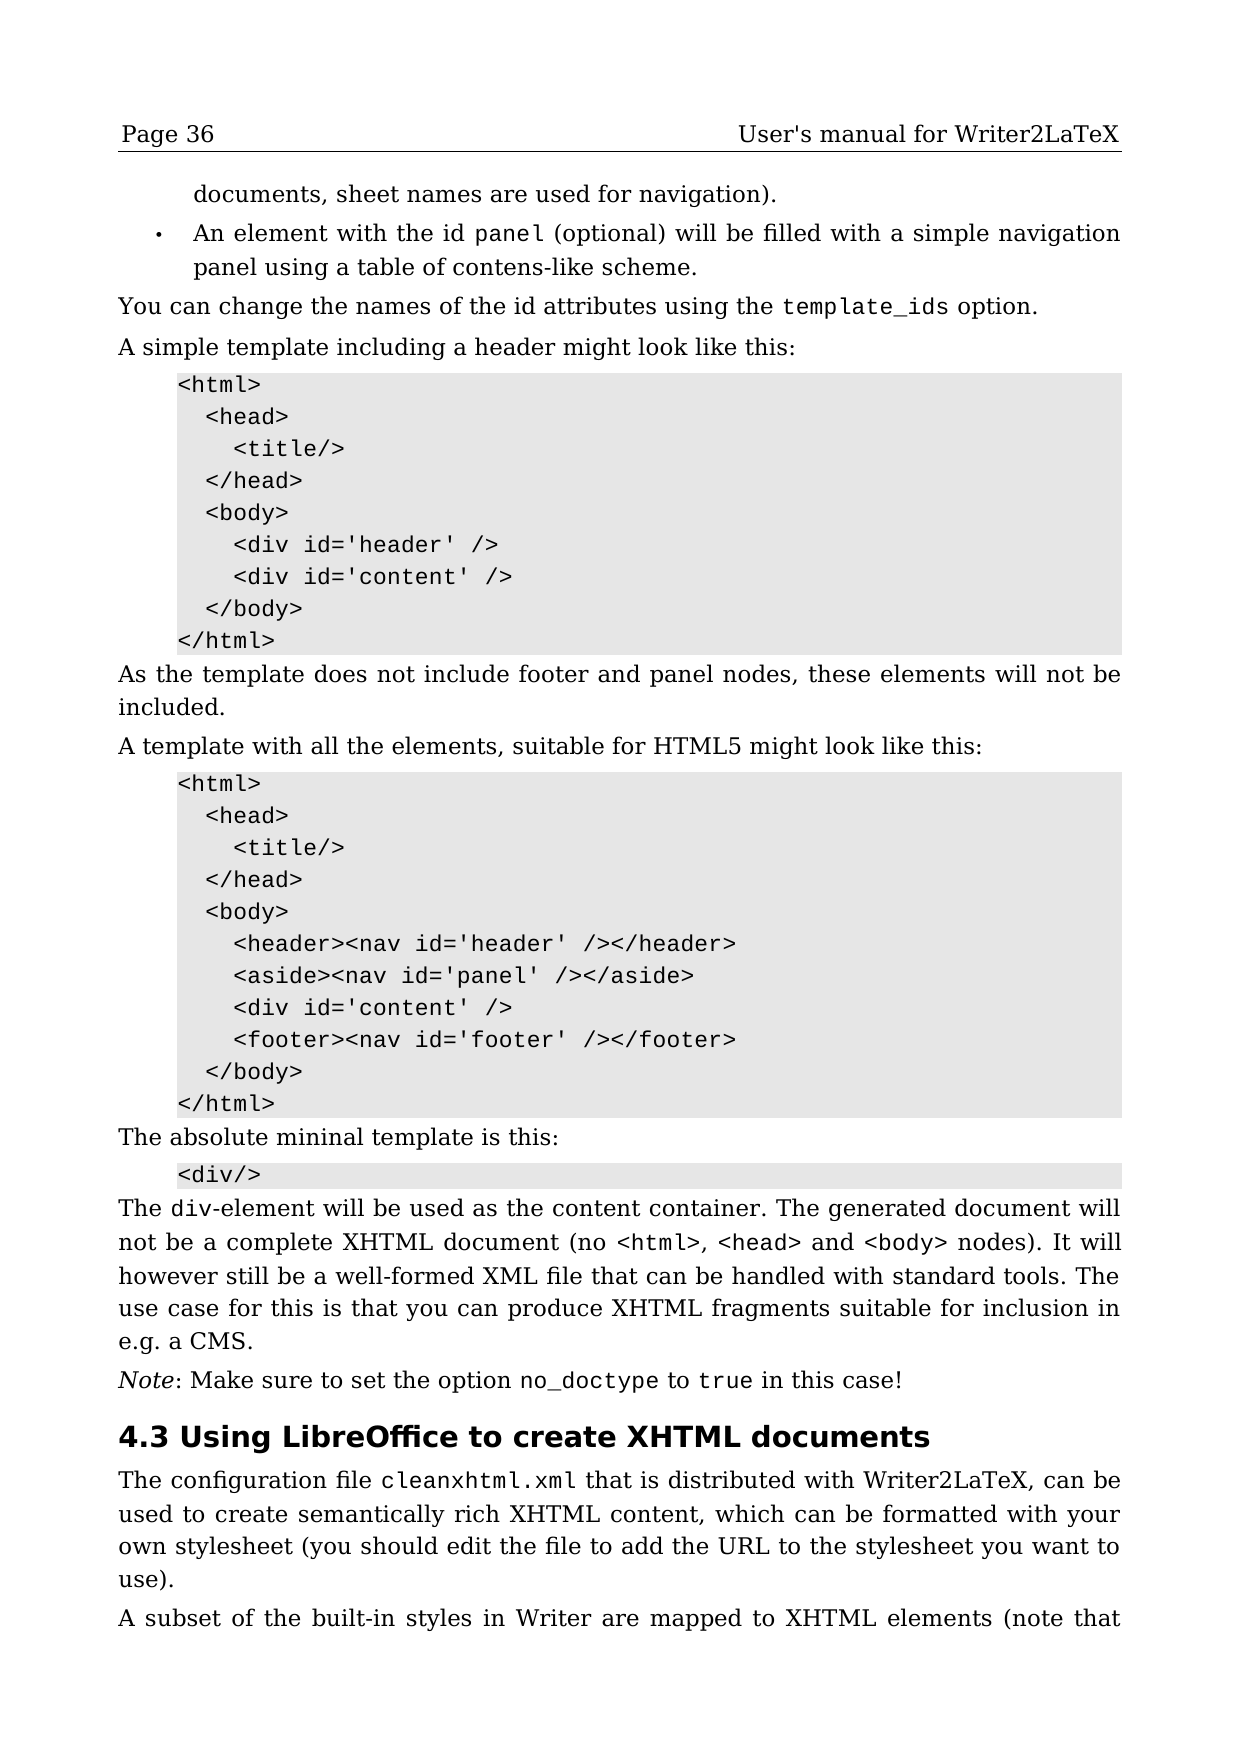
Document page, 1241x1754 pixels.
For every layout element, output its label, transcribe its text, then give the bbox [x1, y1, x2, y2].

list An element with the id panel (optional) will be filled with a simple navigation panel using a table of contens-like scheme. [156, 220, 1122, 281]
text <title/> [177, 836, 1122, 862]
text </head> [177, 868, 1122, 894]
text </head> [177, 469, 1122, 495]
text <div/> [177, 1163, 1122, 1189]
list documents, sheet names are used for navigation). [156, 181, 1122, 207]
text A subset of the built-in styles in Writer are mapped to XHTML elements (note that [118, 1605, 1122, 1632]
text <aside><nav id='panel' /></aside> [177, 964, 1122, 990]
text You can change the names of the id attributes using the template_ids option. [118, 293, 1122, 322]
text <header><nav id='header' /></header> [177, 932, 1122, 958]
text <div id='header' /> [177, 533, 1122, 559]
text <footer><nav id='footer' /></footer> [177, 1028, 1122, 1054]
text <div id='content' /> [177, 996, 1122, 1022]
text A simple template including a header might look like this: [118, 334, 1122, 361]
text A template with all the elements, suitable for HTML5 might look like this: [118, 733, 1122, 760]
text The absolute mininal template is this: [118, 1124, 1122, 1151]
text <body> [177, 501, 1122, 527]
text <html> [177, 772, 1122, 798]
text The configuration file cleanxhtml.xml that is distributed with Writer2LaTeX, can be used to create semantically rich XHTML content, which can be formatted with your own stylesheet (you should edit the file to add the URL to the stylesheet you want to use). [118, 1467, 1122, 1592]
text </body> [177, 1060, 1122, 1086]
text <body> [177, 900, 1122, 926]
text The div-element will be used as the content container. The generated document will not be a complete XHTML document (no <html>, <head> and <body> nodes). It will however still be a well-formed XML file that can be handled with standard tools. The use case for this is that you can produce XHTML fragments suitable for inclusion in e.g. a CMS. [118, 1195, 1122, 1355]
subtitle Using LibreOffice to create XHTML documents [118, 1421, 1122, 1454]
text </html> [177, 1092, 1122, 1118]
text <title/> [177, 437, 1122, 463]
text <head> [177, 405, 1122, 431]
text As the template does not include footer and panel nodes, these elements will not be included. [118, 661, 1122, 721]
text <html> [177, 373, 1122, 399]
text <div id='content' /> [177, 565, 1122, 591]
text <head> [177, 804, 1122, 830]
text </body> [177, 597, 1122, 623]
text Note: Make sure to set the option no_doctype to true in this case! [118, 1367, 1122, 1396]
text </html> [177, 629, 1122, 655]
